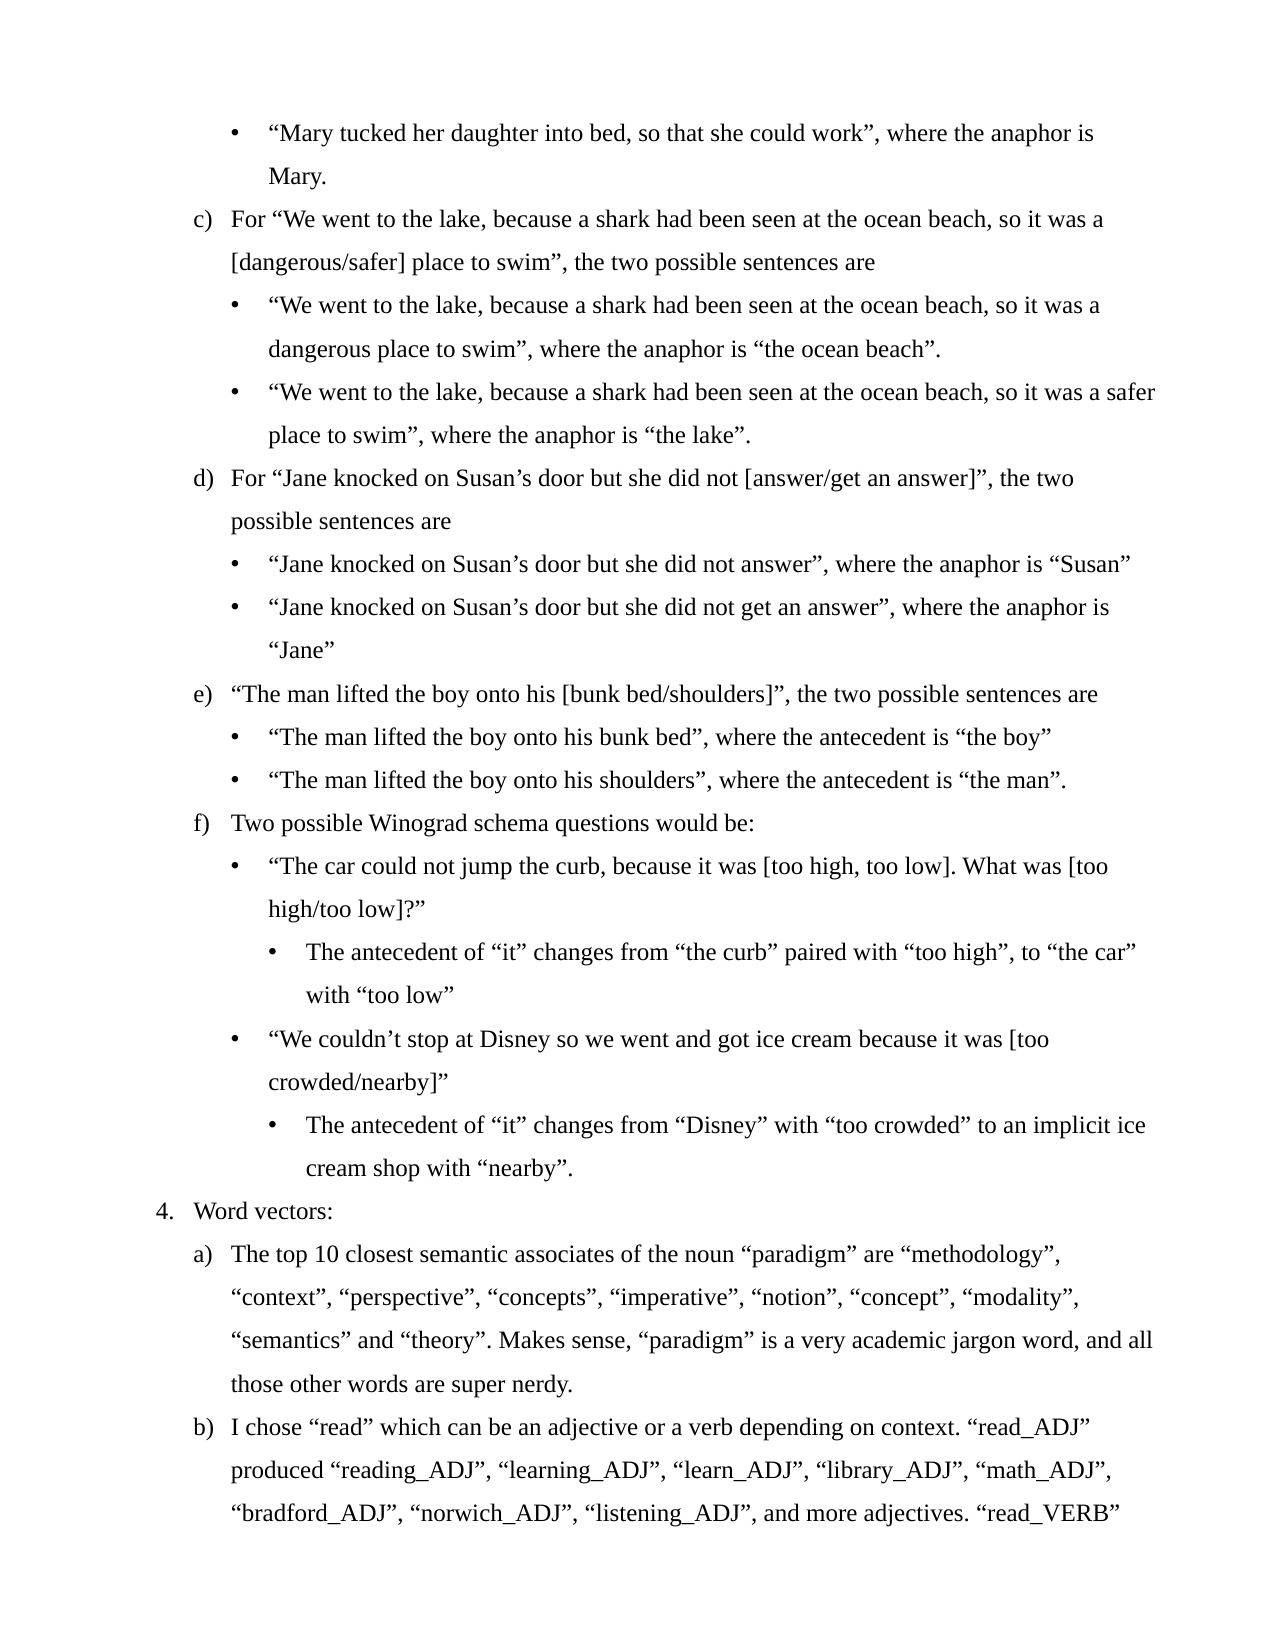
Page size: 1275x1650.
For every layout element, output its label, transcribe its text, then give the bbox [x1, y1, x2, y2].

list For “Jane knocked on Susan’s door but she did not [answer/get an answer]”, the two possible sentences are [193, 463, 1157, 535]
list “We couldn’t stop at Disney so we went and got ice cream because it was [too crowded/nearby]” [231, 1024, 1157, 1096]
list The top 10 closest semantic associates of the noun “paradigm” are “methodology”, “context”, “perspective”, “concepts”, “imperative”, “notion”, “concept”, “modality”, “semantics” and “theory”. Makes sense, “paradigm” is a very academic jargon word, and all those other words are super nerdy. [193, 1239, 1157, 1397]
list “The man lifted the boy onto his shoulders”, where the antecedent is “the man”. [231, 765, 1157, 794]
list “We went to the lake, because a shark had been seen at the ocean beach, so it was a dangerous place to swim”, where the anaphor is “the ocean beach”. [231, 291, 1157, 362]
list “Jane knocked on Susan’s door but she did not answer”, where the anaphor is “Susan” [231, 549, 1157, 578]
list “Jane knocked on Susan’s door but she did not get an answer”, where the anaphor is “Jane” [231, 592, 1157, 664]
list “The man lifted the boy onto his [bunk bed/shoulders]”, the two possible sentences are [193, 679, 1157, 707]
list “The man lifted the boy onto his bunk bed”, where the antecedent is “the boy” [231, 722, 1157, 751]
list “The car could not jump the curb, because it was [too high, too low]. What was [too high/too low]?” [231, 851, 1157, 923]
list For “We went to the lake, because a shark had been seen at the ocean beach, so it was a [dangerous/safer] place to swim”, the two possible sentences are [193, 204, 1157, 276]
list “We went to the lake, because a shark had been seen at the ocean beach, so it was a safer place to swim”, where the anaphor is “the lake”. [231, 377, 1157, 449]
list “Mary tucked her daughter into bed, so that she could work”, where the anaphor is Mary. [231, 118, 1157, 190]
list Word vectors: [156, 1196, 1157, 1225]
list I chose “read” which can be an adjective or a verb depending on context. “read_ADJ” produced “reading_ADJ”, “learning_ADJ”, “learn_ADJ”, “library_ADJ”, “math_ADJ”, “bradford_ADJ”, “norwich_ADJ”, “listening_ADJ”, and more adjectives. “read_VERB” [193, 1412, 1157, 1527]
list Two possible Winograd schema questions would be: [193, 808, 1157, 837]
list The antecedent of “it” changes from “the curb” paired with “too high”, to “the car” with “too low” [268, 937, 1157, 1009]
list The antecedent of “it” changes from “Disney” with “too crowded” to an implicit ice cream shop with “nearby”. [268, 1110, 1157, 1182]
